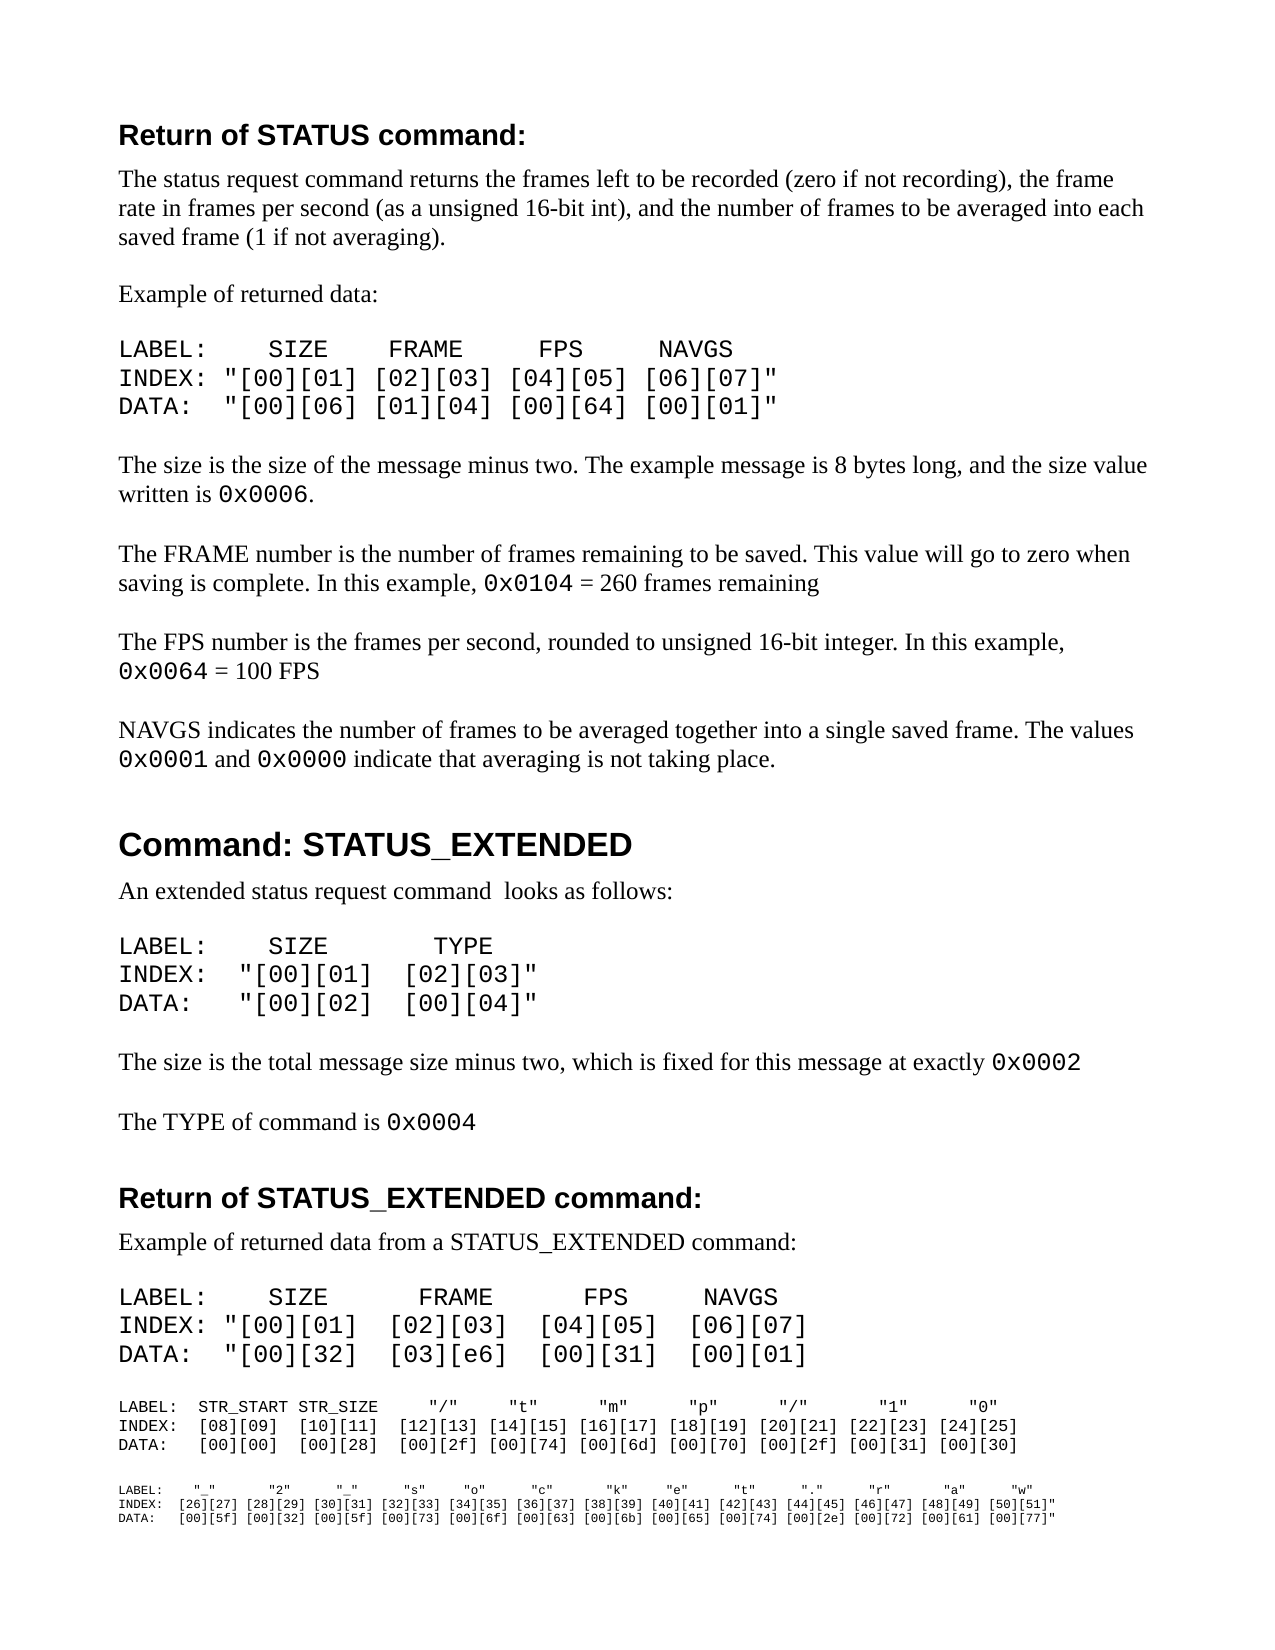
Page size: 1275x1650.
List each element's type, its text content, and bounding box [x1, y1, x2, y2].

text Example of returned data: [118, 279, 1157, 308]
text NAVGS indicates the number of frames to be averaged together into a single saved frame. The values 0x0001 and 0x0000 indicate that averaging is not taking place. [118, 716, 1157, 775]
text LABEL: SIZE FRAME FPS NAVGS [118, 1285, 1157, 1313]
text The FPS number is the frames per second, rounded to unsigned 16-bit integer. In this example, 0x0064 = 100 FPS [118, 627, 1157, 687]
subtitle Command: STATUS_EXTENDED [118, 825, 1157, 863]
text INDEX: [08][09] [10][11] [12][13] [14][15] [16][17] [18][19] [20][21] [22][23] [24][25] [118, 1417, 1157, 1436]
text INDEX: "[00][01] [02][03] [04][05] [06][07] [118, 1313, 1157, 1341]
text INDEX: [26][27] [28][29] [30][31] [32][33] [34][35] [36][37] [38][39] [40][41] [42][43] [44][45] [46][47] [48][49] [50][51]" [118, 1498, 1157, 1512]
text LABEL: STR_START STR_SIZE "/" "t" "m" "p" "/" "1" "0" [118, 1398, 1157, 1417]
text DATA: [00][5f] [00][32] [00][5f] [00][73] [00][6f] [00][63] [00][6b] [00][65] [00][74] [00][2e] [00][72] [00][61] [00][77]" [118, 1512, 1157, 1526]
text The size is the total message size minus two, which is fixed for this message at exactly 0x0002 [118, 1047, 1157, 1078]
text LABEL: "_" "2" "_" "s" "o" "c" "k" "e" "t" "." "r" "a" "w" [118, 1484, 1157, 1498]
text DATA: "[00][02] [00][04]" [118, 990, 1157, 1018]
text The FRAME number is the number of frames remaining to be saved. This value will go to zero when saving is complete. In this example, 0x0104 = 260 frames remaining [118, 539, 1157, 598]
text DATA: [00][00] [00][28] [00][2f] [00][74] [00][6d] [00][70] [00][2f] [00][31] [00][30] [118, 1436, 1157, 1455]
text INDEX: "[00][01] [02][03]" [118, 962, 1157, 990]
subtitle Return of STATUS_EXTENDED command: [118, 1181, 1157, 1215]
text LABEL: SIZE FRAME FPS NAVGS [118, 337, 1157, 365]
text LABEL: SIZE TYPE [118, 933, 1157, 962]
text DATA: "[00][06] [01][04] [00][64] [00][01]" [118, 393, 1157, 422]
text The size is the size of the message minus two. The example message is 8 bytes long, and the size value written is 0x0006. [118, 451, 1157, 510]
text The status request command returns the frames left to be recorded (zero if not recording), the frame rate in frames per second (as a unsigned 16-bit int), and the number of frames to be averaged into each saved frame (1 if not averaging). [118, 164, 1157, 251]
subtitle Return of STATUS command: [118, 118, 1157, 152]
text INDEX: "[00][01] [02][03] [04][05] [06][07]" [118, 365, 1157, 393]
text The TYPE of command is 0x0004 [118, 1107, 1157, 1138]
text An extended status request command looks as follows: [118, 876, 1157, 905]
text DATA: "[00][32] [03][e6] [00][31] [00][01] [118, 1341, 1157, 1370]
text Example of returned data from a STATUS_EXTENDED command: [118, 1227, 1157, 1256]
